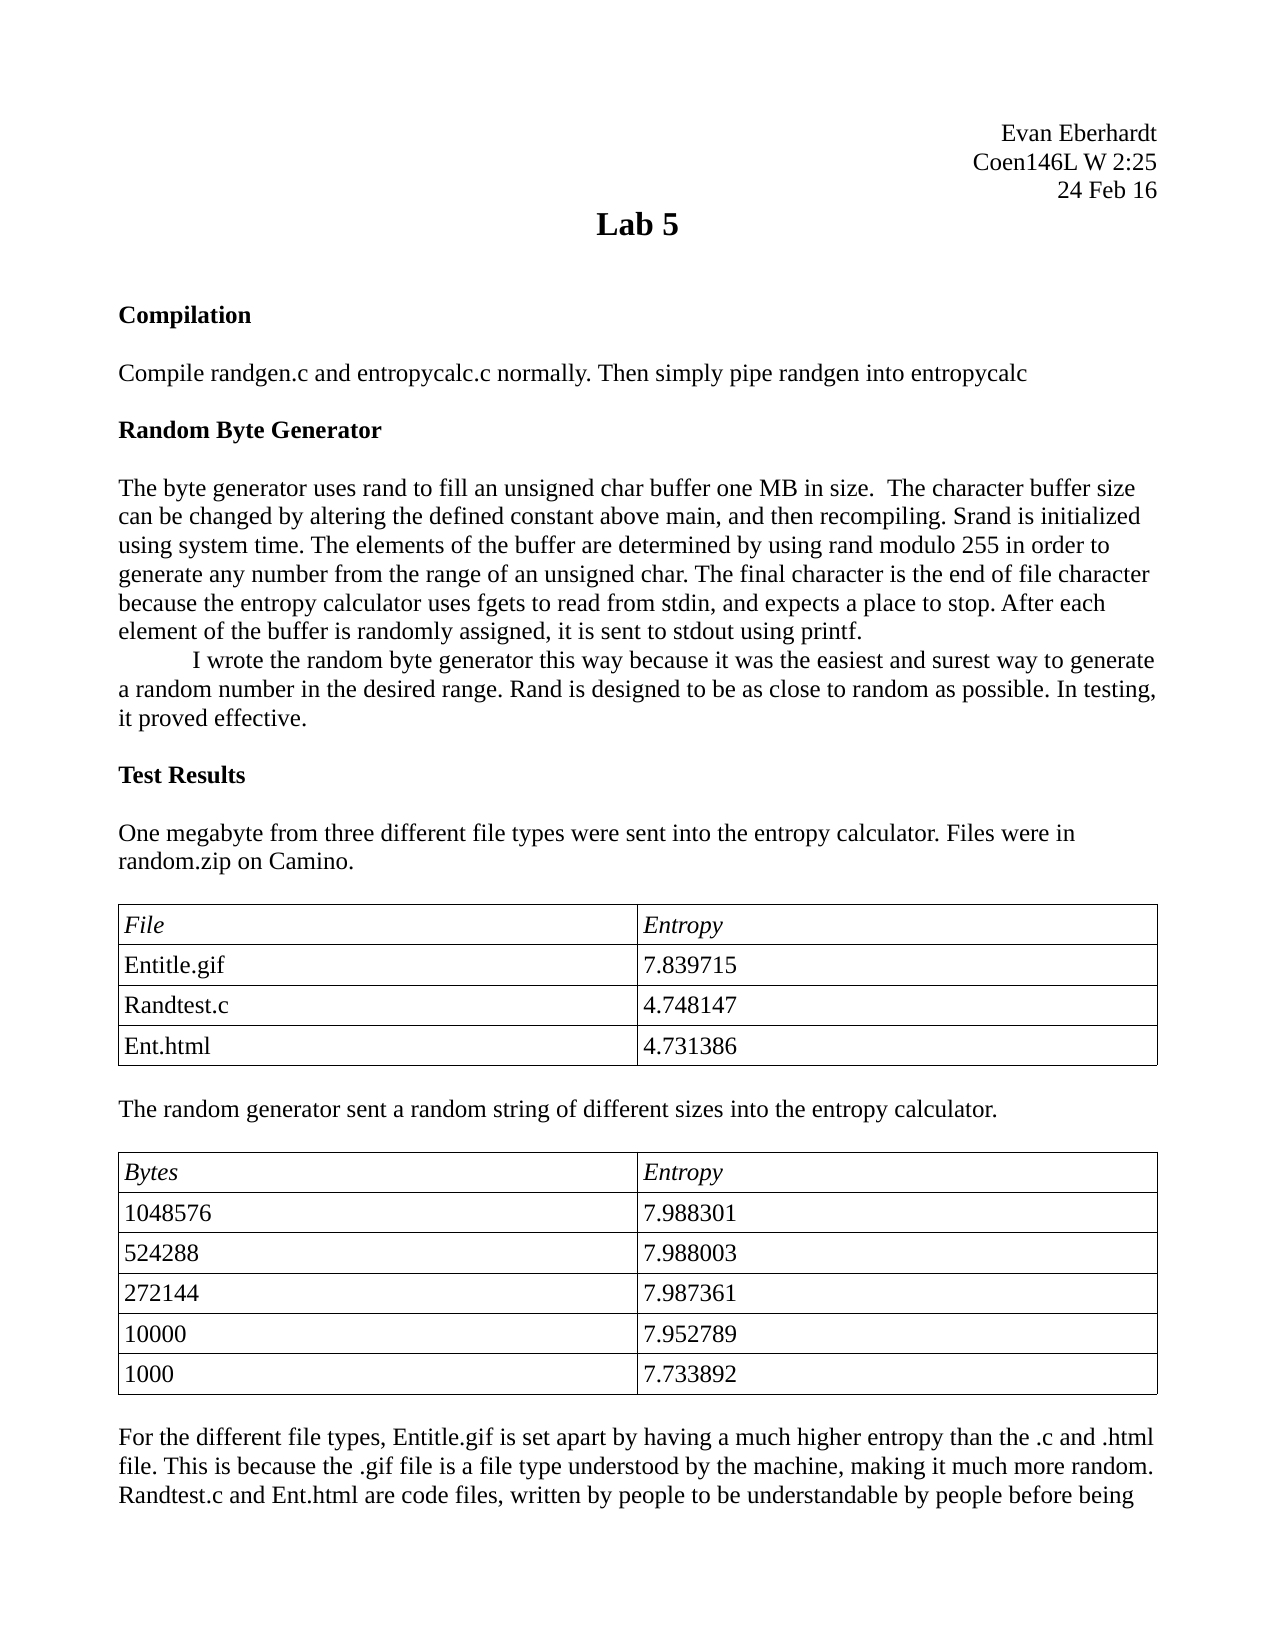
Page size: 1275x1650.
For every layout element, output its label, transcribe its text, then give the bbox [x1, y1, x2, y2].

text Compilation [118, 300, 1157, 329]
text Coen146L W 2:25 [118, 147, 1157, 176]
text Evan Eberhardt [118, 118, 1157, 147]
table_cell 7.987361 [638, 1274, 1157, 1313]
table_cell 524288 [119, 1233, 637, 1272]
table_header Entropy [638, 1153, 1157, 1192]
table_cell 4.731386 [638, 1026, 1157, 1065]
text Random Byte Generator [118, 415, 1157, 444]
table_cell Ent.html [119, 1026, 637, 1065]
text For the different file types, Entitle.gif is set apart by having a much higher entropy than the .c and .html file. This is because the .gif file is a file type understood by the machine, making it much more random. Randtest.c and Ent.html are code files, written by people to be understandable by people before being [118, 1422, 1157, 1508]
table_header File [119, 905, 637, 944]
table_cell 4.748147 [638, 986, 1157, 1025]
text One megabyte from three different file types were sent into the entropy calculator. Files were in random.zip on Camino. [118, 818, 1157, 875]
table_cell 7.952789 [638, 1314, 1157, 1353]
text Compile randgen.c and entropycalc.c normally. Then simply pipe randgen into entropycalc [118, 358, 1157, 386]
table_cell 7.988003 [638, 1233, 1157, 1272]
table_cell 1000 [119, 1354, 637, 1393]
text 24 Feb 16 [118, 176, 1157, 204]
table_cell 7.988301 [638, 1193, 1157, 1232]
table_cell 7.839715 [638, 945, 1157, 984]
table_cell 1048576 [119, 1193, 637, 1232]
table_cell 10000 [119, 1314, 637, 1353]
text Test Results [118, 760, 1157, 789]
text The random generator sent a random string of different sizes into the entropy calculator. [118, 1094, 1157, 1123]
text The byte generator uses rand to fill an unsigned char buffer one MB in size. The character buffer size can be changed by altering the defined constant above main, and then recompiling. Srand is initialized using system time. The elements of the buffer are determined by using rand modulo 255 in order to generate any number from the range of an unsigned char. The final character is the end of file character because the entropy calculator uses fgets to read from stdin, and expects a place to stop. After each element of the buffer is randomly assigned, it is sent to stdout using printf. [118, 473, 1157, 645]
table_cell Entitle.gif [119, 945, 637, 984]
text I wrote the random byte generator this way because it was the easiest and surest way to generate a random number in the desired range. Rand is designed to be as close to random as possible. In testing, it proved effective. [118, 645, 1157, 731]
table_cell 272144 [119, 1274, 637, 1313]
table_cell 7.733892 [638, 1354, 1157, 1393]
table_header Bytes [119, 1153, 637, 1192]
text Lab 5 [118, 204, 1157, 243]
table_cell Randtest.c [119, 986, 637, 1025]
table_header Entropy [638, 905, 1157, 944]
